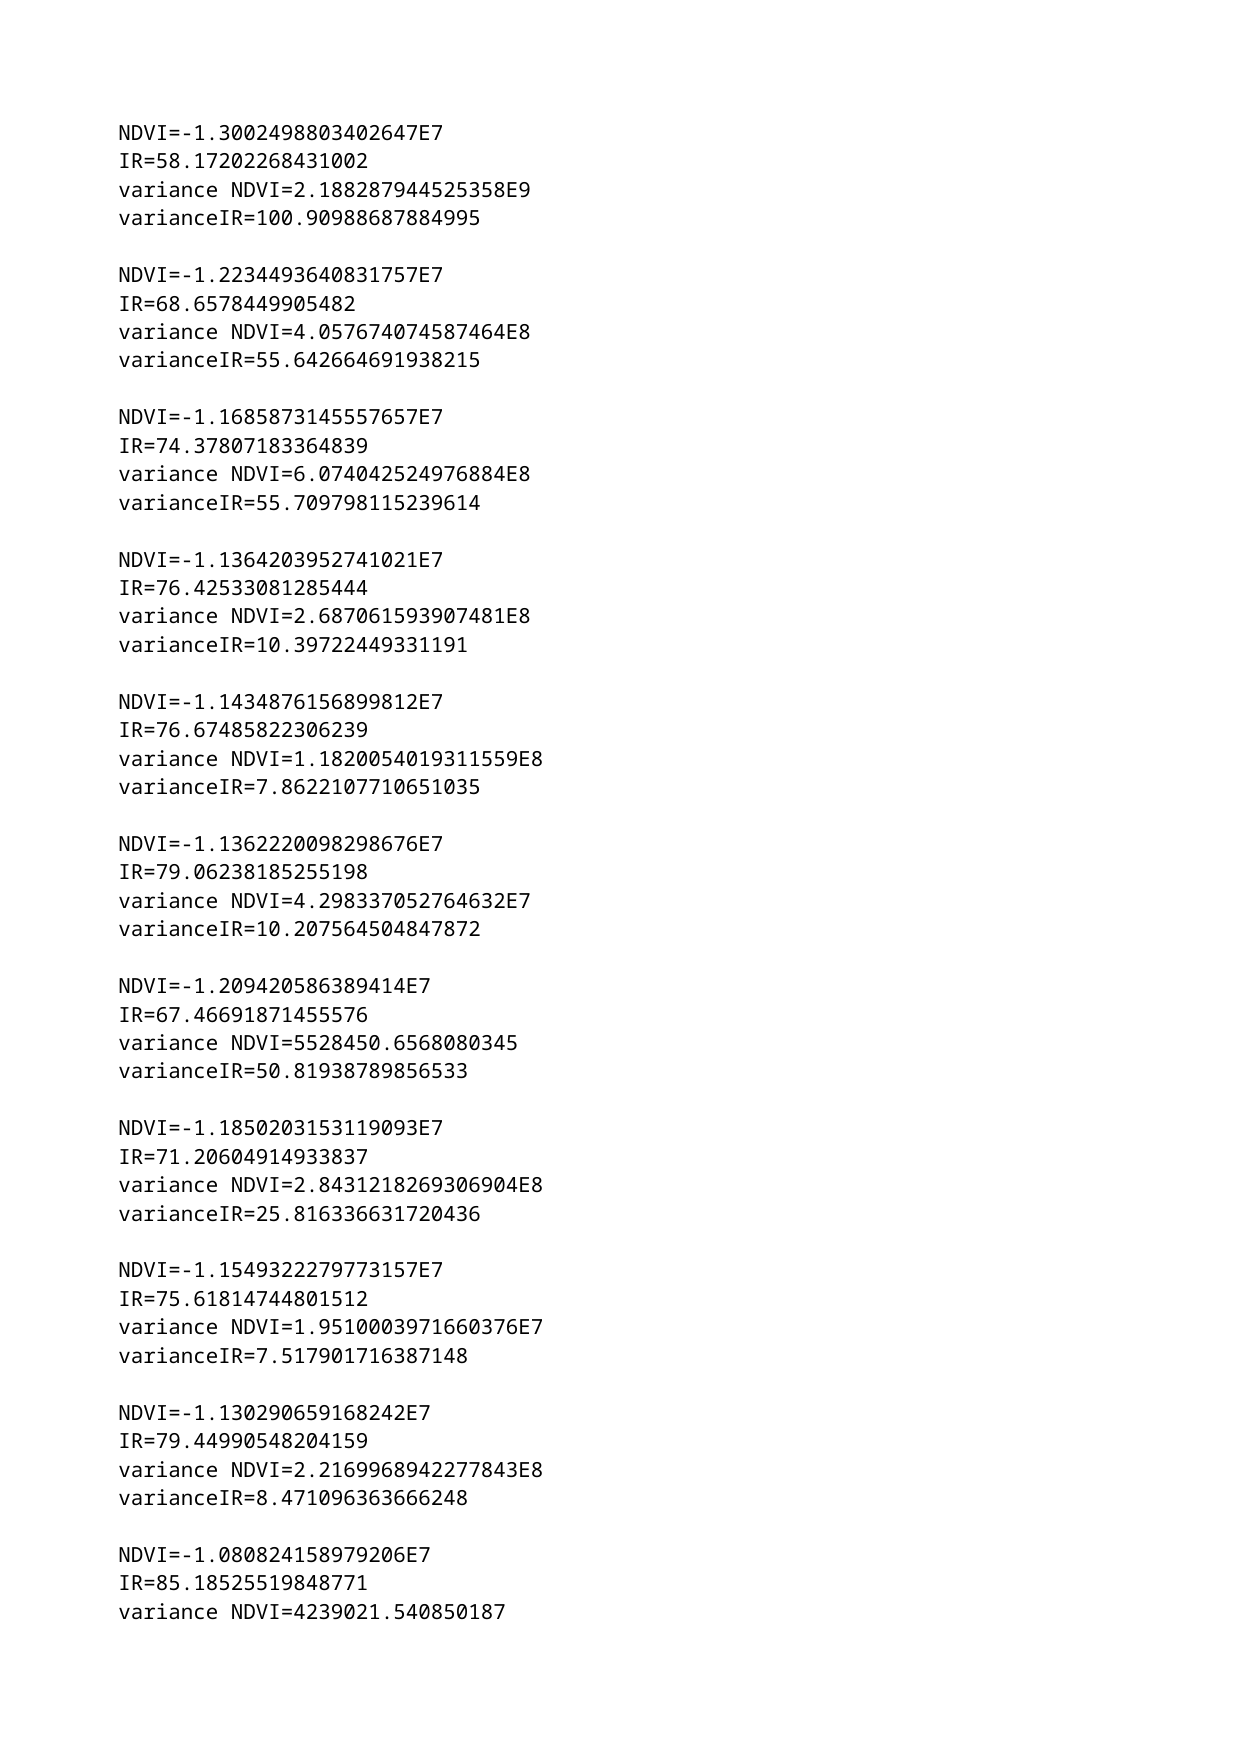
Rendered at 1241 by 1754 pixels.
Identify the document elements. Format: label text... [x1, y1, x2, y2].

text variance NDVI=1.1820054019311559E8 [118, 744, 1122, 772]
text variance NDVI=2.8431218269306904E8 [118, 1170, 1122, 1199]
text variance NDVI=1.9510003971660376E7 [118, 1312, 1122, 1341]
text varianceIR=50.81938789856533 [118, 1057, 1122, 1085]
text IR=79.06238185255198 [118, 857, 1122, 886]
text NDVI=-1.1362220098298676E7 [118, 829, 1122, 857]
text NDVI=-1.1685873145557657E7 [118, 402, 1122, 431]
text NDVI=-1.1364203952741021E7 [118, 545, 1122, 573]
text IR=68.6578449905482 [118, 289, 1122, 317]
text IR=75.61814744801512 [118, 1284, 1122, 1312]
text variance NDVI=2.188287944525358E9 [118, 175, 1122, 203]
text IR=76.67485822306239 [118, 715, 1122, 744]
text NDVI=-1.1850203153119093E7 [118, 1113, 1122, 1142]
text variance NDVI=5528450.6568080345 [118, 1028, 1122, 1057]
text NDVI=-1.209420586389414E7 [118, 971, 1122, 1000]
text varianceIR=10.207564504847872 [118, 914, 1122, 943]
text NDVI=-1.080824158979206E7 [118, 1540, 1122, 1568]
text varianceIR=7.8622107710651035 [118, 772, 1122, 801]
text IR=58.17202268431002 [118, 147, 1122, 175]
text IR=71.20604914933837 [118, 1142, 1122, 1170]
text IR=85.18525519848771 [118, 1568, 1122, 1597]
text NDVI=-1.1549322279773157E7 [118, 1256, 1122, 1284]
text NDVI=-1.3002498803402647E7 [118, 118, 1122, 147]
text NDVI=-1.1434876156899812E7 [118, 687, 1122, 715]
text variance NDVI=2.2169968942277843E8 [118, 1455, 1122, 1483]
text varianceIR=8.471096363666248 [118, 1483, 1122, 1512]
text variance NDVI=4.298337052764632E7 [118, 886, 1122, 914]
text varianceIR=10.39722449331191 [118, 630, 1122, 658]
text varianceIR=25.816336631720436 [118, 1199, 1122, 1227]
text variance NDVI=4.057674074587464E8 [118, 317, 1122, 346]
text IR=74.37807183364839 [118, 431, 1122, 459]
text NDVI=-1.130290659168242E7 [118, 1398, 1122, 1426]
text IR=79.44990548204159 [118, 1426, 1122, 1455]
text IR=76.42533081285444 [118, 573, 1122, 602]
text variance NDVI=2.687061593907481E8 [118, 602, 1122, 630]
text varianceIR=7.517901716387148 [118, 1341, 1122, 1369]
text varianceIR=100.90988687884995 [118, 203, 1122, 232]
text varianceIR=55.709798115239614 [118, 488, 1122, 516]
text variance NDVI=4239021.540850187 [118, 1597, 1122, 1625]
text variance NDVI=6.074042524976884E8 [118, 459, 1122, 488]
text IR=67.46691871455576 [118, 1000, 1122, 1028]
text varianceIR=55.642664691938215 [118, 346, 1122, 374]
text NDVI=-1.2234493640831757E7 [118, 260, 1122, 289]
